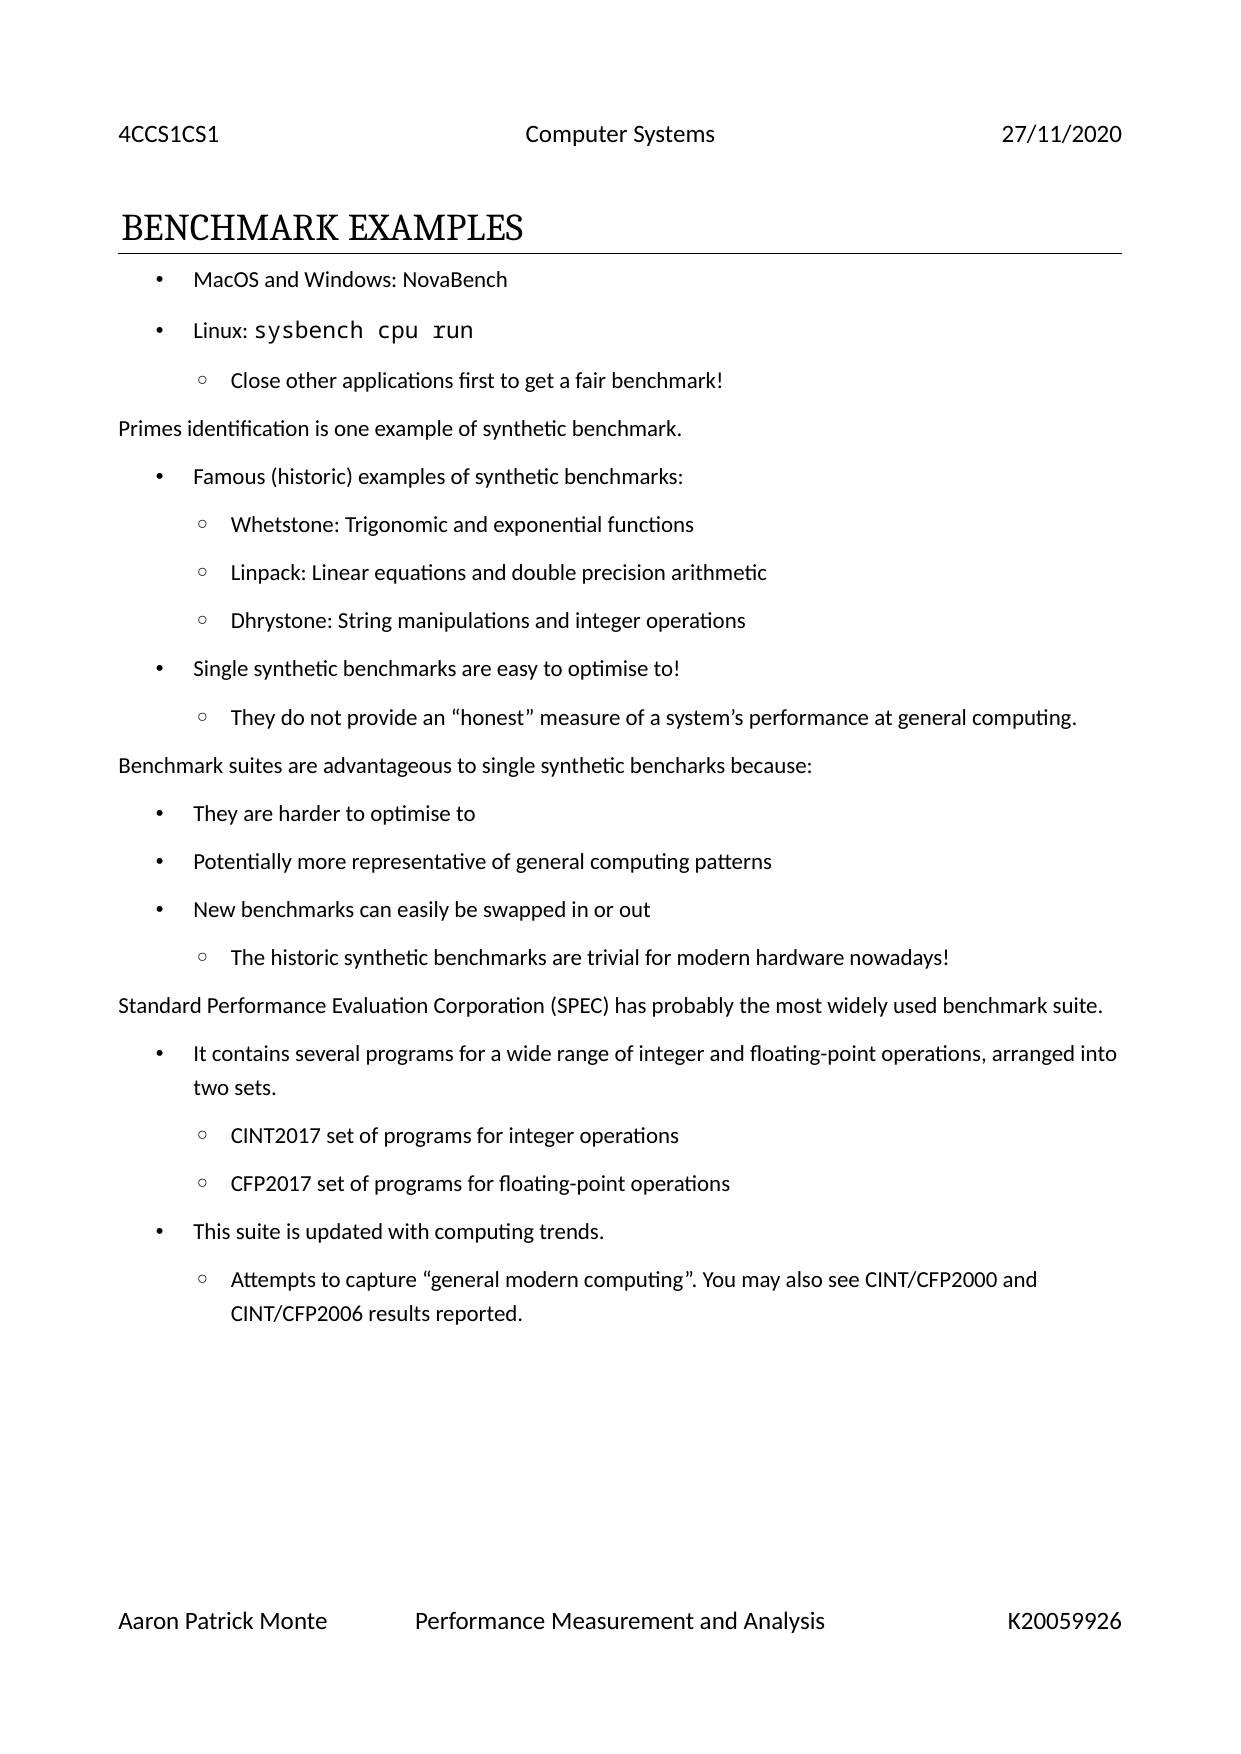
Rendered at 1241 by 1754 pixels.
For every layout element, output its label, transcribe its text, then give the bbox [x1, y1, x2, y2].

list The historic synthetic benchmarks are trivial for modern hardware nowadays! [193, 943, 1122, 971]
list Famous (historic) examples of synthetic benchmarks: [156, 462, 1122, 490]
list CINT2017 set of programs for integer operations [193, 1121, 1122, 1149]
list They are harder to optimise to [156, 799, 1122, 827]
list Close other applications first to get a fair benchmark! [193, 366, 1122, 394]
list Attempts to capture “general modern computing”. You may also see CINT/CFP2000 and CINT/CFP2006 results reported. [193, 1266, 1122, 1327]
list Whetstone: Trigonomic and exponential functions [193, 510, 1122, 538]
list Single synthetic benchmarks are easy to optimise to! [156, 654, 1122, 683]
list Dhrystone: String manipulations and integer operations [193, 606, 1122, 634]
text Primes identification is one example of synthetic benchmark. [118, 414, 1122, 442]
list MacOS and Windows: NovaBench [156, 266, 1122, 294]
list It contains several programs for a wide range of integer and floating-point operations, arranged into two sets. [156, 1039, 1122, 1101]
list They do not provide an “honest” measure of a system’s performance at general computing. [193, 703, 1122, 731]
list New benchmarks can easily be swapped in or out [156, 895, 1122, 923]
text Standard Performance Evaluation Corporation (SPEC) has probably the most widely used benchmark suite. [118, 991, 1122, 1019]
list This suite is updated with computing trends. [156, 1217, 1122, 1246]
list Linpack: Linear equations and double precision arithmetic [193, 558, 1122, 586]
text Benchmark suites are advantageous to single synthetic bencharks because: [118, 751, 1122, 779]
list Linux: sysbench cpu run [156, 314, 1122, 345]
subtitle Benchmark examples [118, 203, 1122, 253]
list Potentially more representative of general computing patterns [156, 847, 1122, 875]
list CFP2017 set of programs for floating-point operations [193, 1169, 1122, 1197]
